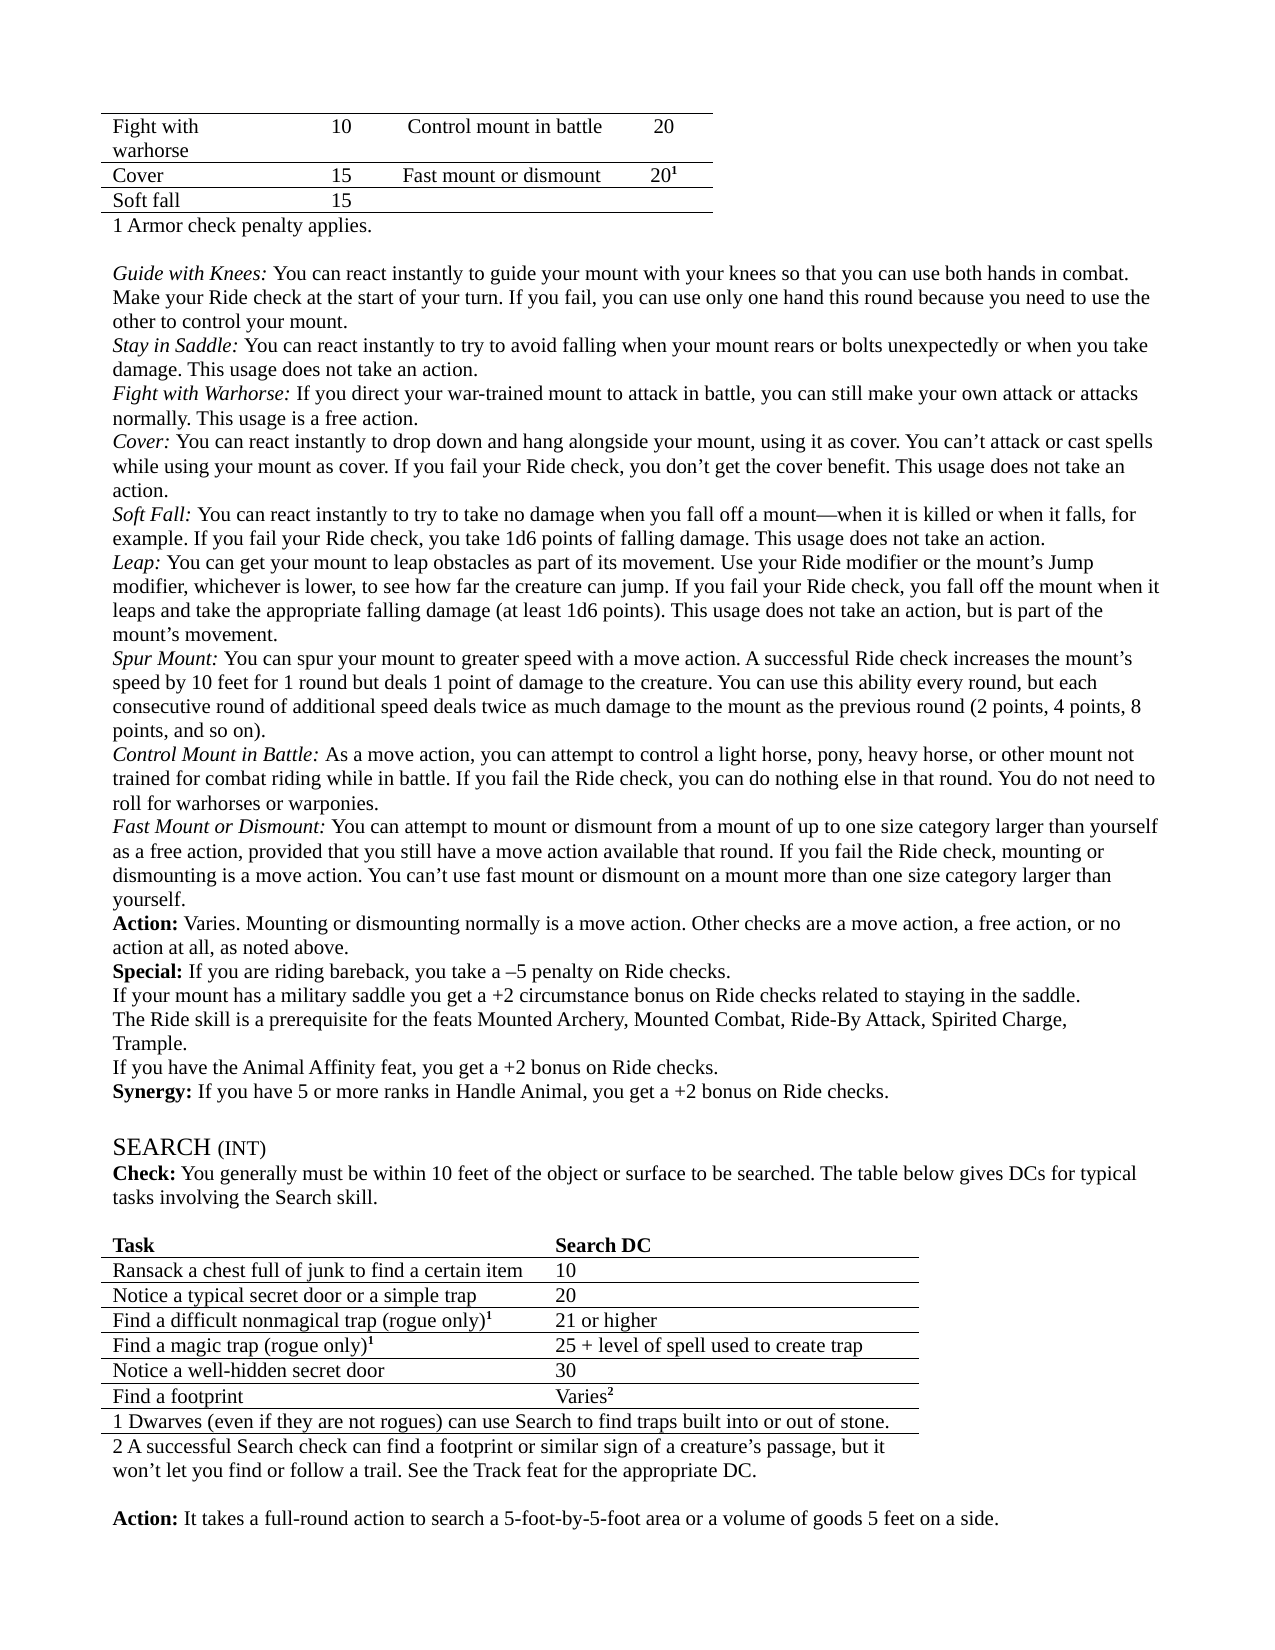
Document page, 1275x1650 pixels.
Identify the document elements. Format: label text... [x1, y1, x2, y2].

text Cover: You can react instantly to drop down and hang alongside your mount, using it as cover. You can’t attack or cast spells while using your mount as cover. If you fail your Ride check, you don’t get the cover benefit. This usage does not take an action. [112, 429, 1162, 502]
text Soft Fall: You can react instantly to try to take no damage when you fall off a mount—when it is killed or when it falls, for example. If you fail your Ride check, you take 1d6 points of falling damage. This usage does not take an action. [112, 502, 1162, 550]
table_cell [391, 188, 614, 212]
table_cell Notice a well-hidden secret door [101, 1359, 544, 1382]
text Stay in Saddle: You can react instantly to try to avoid falling when your mount rears or bolts unexpectedly or when you take damage. This usage does not take an action. [112, 333, 1162, 381]
table_cell 10 [544, 1258, 919, 1282]
text Action: Varies. Mounting or dismounting normally is a move action. Other checks are a move action, a free action, or no action at all, as noted above. [112, 911, 1162, 959]
text Guide with Knees: You can react instantly to guide your mount with your knees so that you can use both hands in combat. Make your Ride check at the start of your turn. If you fail, you can use only one hand this round because you need to use the other to control your mount. [112, 261, 1162, 333]
table_cell 201 [614, 163, 713, 187]
table_cell Varies2 [544, 1384, 919, 1408]
table_cell 2 A successful Search check can find a footprint or similar sign of a creature’s passage, but it won’t let you find or follow a trail. See the Track feat for the appropriate DC. [101, 1434, 919, 1482]
text If you have the Animal Affinity feat, you get a +2 bonus on Ride checks. [112, 1055, 1162, 1079]
table_cell Fast mount or dismount [391, 163, 614, 187]
table_cell Soft fall [101, 188, 291, 212]
table_cell 20 [614, 114, 713, 162]
table_cell 10 [291, 114, 391, 162]
text Synergy: If you have 5 or more ranks in Handle Animal, you get a +2 bonus on Ride checks. [112, 1079, 1162, 1103]
table_cell 15 [291, 188, 391, 212]
text Fight with Warhorse: If you direct your war-trained mount to attack in battle, you can still make your own attack or attacks normally. This usage is a free action. [112, 381, 1162, 429]
table_cell Notice a typical secret door or a simple trap [101, 1283, 544, 1307]
table_cell 30 [544, 1359, 919, 1382]
text Trample. [112, 1031, 1162, 1055]
table_cell 1 Armor check penalty applies. [101, 213, 713, 237]
table_cell [614, 188, 713, 212]
text Fast Mount or Dismount: You can attempt to mount or dismount from a mount of up to one size category larger than yourself as a free action, provided that you still have a move action available that round. If you fail the Ride check, mounting or dismounting is a move action. You can’t use fast mount or dismount on a mount more than one size category larger than yourself. [112, 814, 1162, 911]
table_cell 15 [291, 163, 391, 187]
table_cell Find a difficult nonmagical trap (rogue only)1 [101, 1308, 544, 1332]
text Spur Mount: You can spur your mount to greater speed with a move action. A successful Ride check increases the mount’s speed by 10 feet for 1 round but deals 1 point of damage to the creature. You can use this ability every round, but each consecutive round of additional speed deals twice as much damage to the mount as the previous round (2 points, 4 points, 8 points, and so on). [112, 646, 1162, 742]
text Leap: You can get your mount to leap obstacles as part of its movement. Use your Ride modifier or the mount’s Jump modifier, whichever is lower, to see how far the creature can jump. If you fail your Ride check, you fall off the mount when it leaps and take the appropriate falling damage (at least 1d6 points). This usage does not take an action, but is part of the mount’s movement. [112, 550, 1162, 646]
table_cell Cover [101, 163, 291, 187]
text SEARCH (INT) [112, 1132, 1162, 1161]
table_cell Ransack a chest full of junk to find a certain item [101, 1258, 544, 1282]
table_cell Control mount in battle [391, 114, 614, 162]
text The Ride skill is a prerequisite for the feats Mounted Archery, Mounted Combat, Ride-By Attack, Spirited Charge, [112, 1007, 1162, 1031]
text Action: It takes a full-round action to search a 5-foot-by-5-foot area or a volume of goods 5 feet on a side. [112, 1506, 1162, 1530]
table_header Task [101, 1233, 544, 1257]
text Special: If you are riding bareback, you take a –5 penalty on Ride checks. [112, 959, 1162, 983]
table_cell Fight with warhorse [101, 114, 291, 162]
text If your mount has a military saddle you get a +2 circumstance bonus on Ride checks related to staying in the saddle. [112, 983, 1162, 1007]
table_cell 1 Dwarves (even if they are not rogues) can use Search to find traps built into or out of stone. [101, 1409, 919, 1433]
text Check: You generally must be within 10 feet of the object or surface to be searched. The table below gives DCs for typical tasks involving the Search skill. [112, 1161, 1162, 1209]
table_header Search DC [544, 1233, 919, 1257]
table_cell 25 + level of spell used to create trap [544, 1333, 919, 1357]
text Control Mount in Battle: As a move action, you can attempt to control a light horse, pony, heavy horse, or other mount not trained for combat riding while in battle. If you fail the Ride check, you can do nothing else in that round. You do not need to roll for warhorses or warponies. [112, 742, 1162, 814]
table_cell Find a footprint [101, 1384, 544, 1408]
table_cell 21 or higher [544, 1308, 919, 1332]
table_cell Find a magic trap (rogue only)1 [101, 1333, 544, 1357]
table_cell 20 [544, 1283, 919, 1307]
